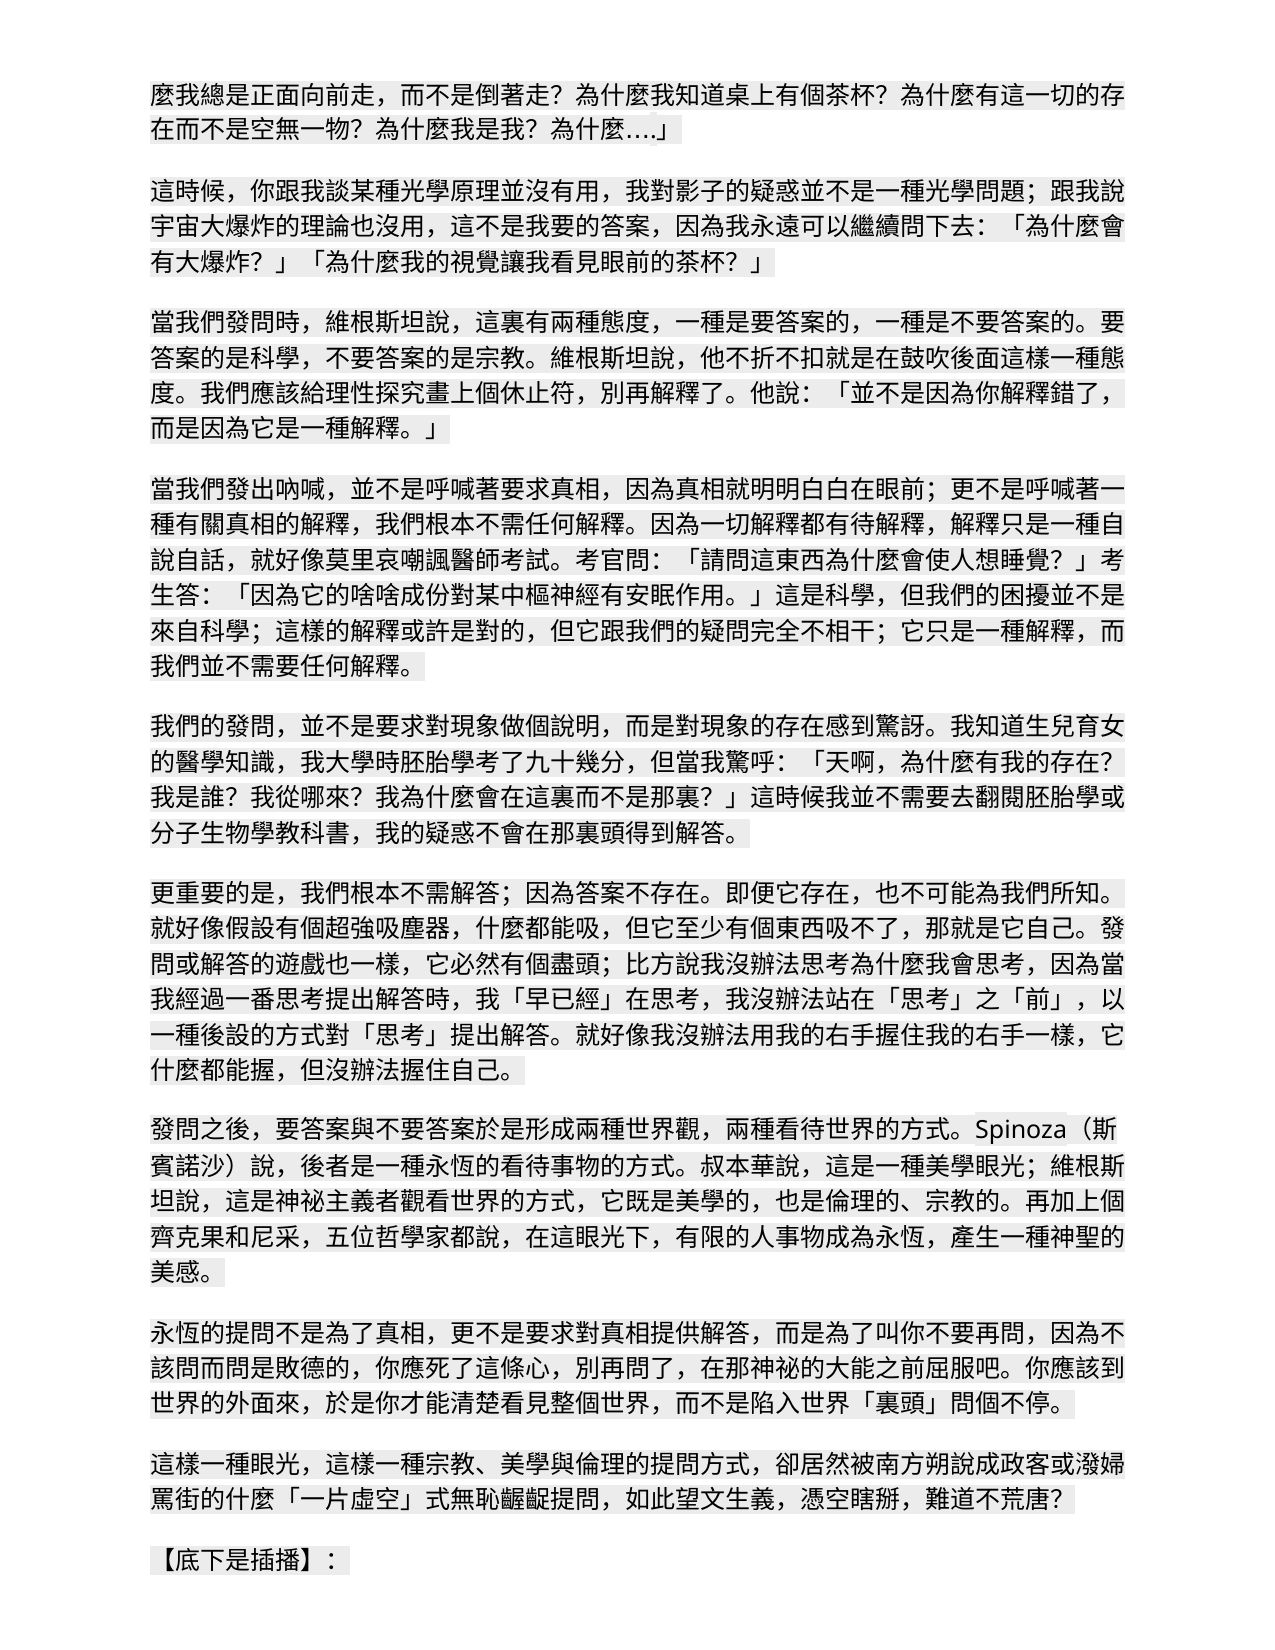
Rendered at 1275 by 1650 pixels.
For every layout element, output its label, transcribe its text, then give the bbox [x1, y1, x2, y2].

text 這時候，你跟我談某種光學原理並沒有用，我對影子的疑惑並不是一種光學問題；跟我說宇宙大爆炸的理論也沒用，這不是我要的答案，因為我永遠可以繼續問下去：「為什麼會有大爆炸？」「為什麼我的視覺讓我看見眼前的茶杯？」 [150, 171, 1125, 277]
text 永恆的提問不是為了真相，更不是要求對真相提供解答，而是為了叫你不要再問，因為不該問而問是敗德的，你應死了這條心，別再問了，在那神祕的大能之前屈服吧。你應該到世界的外面來，於是你才能清楚看見整個世界，而不是陷入世界「裏頭」問個不停。 [150, 1312, 1125, 1419]
text 更重要的是，我們根本不需解答；因為答案不存在。即便它存在，也不可能為我們所知。就好像假設有個超強吸塵器，什麼都能吸，但它至少有個東西吸不了，那就是它自己。發問或解答的遊戲也一樣，它必然有個盡頭；比方說我沒辦法思考為什麼我會思考，因為當我經過一番思考提出解答時，我「早已經」在思考，我沒辦法站在「思考」之「前」，以一種後設的方式對「思考」提出解答。就好像我沒辦法用我的右手握住我的右手一樣，它什麼都能握，但沒辦法握住自己。 [150, 873, 1125, 1085]
text 【底下是插播】： [150, 1539, 1125, 1575]
text 發問之後，要答案與不要答案於是形成兩種世界觀，兩種看待世界的方式。Spinoza（斯賓諾沙）說，後者是一種永恆的看待事物的方式。叔本華說，這是一種美學眼光；維根斯坦說，這是神祕主義者觀看世界的方式，它既是美學的，也是倫理的、宗教的。再加上個齊克果和尼采，五位哲學家都說，在這眼光下，有限的人事物成為永恆，產生一種神聖的美感。 [150, 1110, 1125, 1287]
text 當我們發問時，維根斯坦說，這裏有兩種態度，一種是要答案的，一種是不要答案的。要答案的是科學，不要答案的是宗教。維根斯坦說，他不折不扣就是在鼓吹後面這樣一種態度。我們應該給理性探究畫上個休止符，別再解釋了。他說：「並不是因為你解釋錯了，而是因為它是一種解釋。」 [150, 302, 1125, 444]
text 這樣一種眼光，這樣一種宗教、美學與倫理的提問方式，卻居然被南方朔說成政客或潑婦罵街的什麼「一片虛空」式無恥齷齪提問，如此望文生義，憑空瞎掰，難道不荒唐？ [150, 1444, 1125, 1514]
text 當我們發出吶喊，並不是呼喊著要求真相，因為真相就明明白白在眼前；更不是呼喊著一種有關真相的解釋，我們根本不需任何解釋。因為一切解釋都有待解釋，解釋只是一種自說自話，就好像莫里哀嘲諷醫師考試。考官問：「請問這東西為什麼會使人想睡覺？」考生答：「因為它的啥啥成份對某中樞神經有安眠作用。」這是科學，但我們的困擾並不是來自科學；這樣的解釋或許是對的，但它跟我們的疑問完全不相干；它只是一種解釋，而我們並不需要任何解釋。 [150, 469, 1125, 681]
text 我們的發問，並不是要求對現象做個說明，而是對現象的存在感到驚訝。我知道生兒育女的醫學知識，我大學時胚胎學考了九十幾分，但當我驚呼：「天啊，為什麼有我的存在？我是誰？我從哪來？我為什麼會在這裏而不是那裏？」這時候我並不需要去翻閱胚胎學或分子生物學教科書，我的疑惑不會在那裏頭得到解答。 [150, 706, 1125, 848]
text 麼我總是正面向前走，而不是倒著走？為什麼我知道桌上有個茶杯？為什麼有這一切的存在而不是空無一物？為什麼我是我？為什麼….」 [150, 75, 1125, 146]
